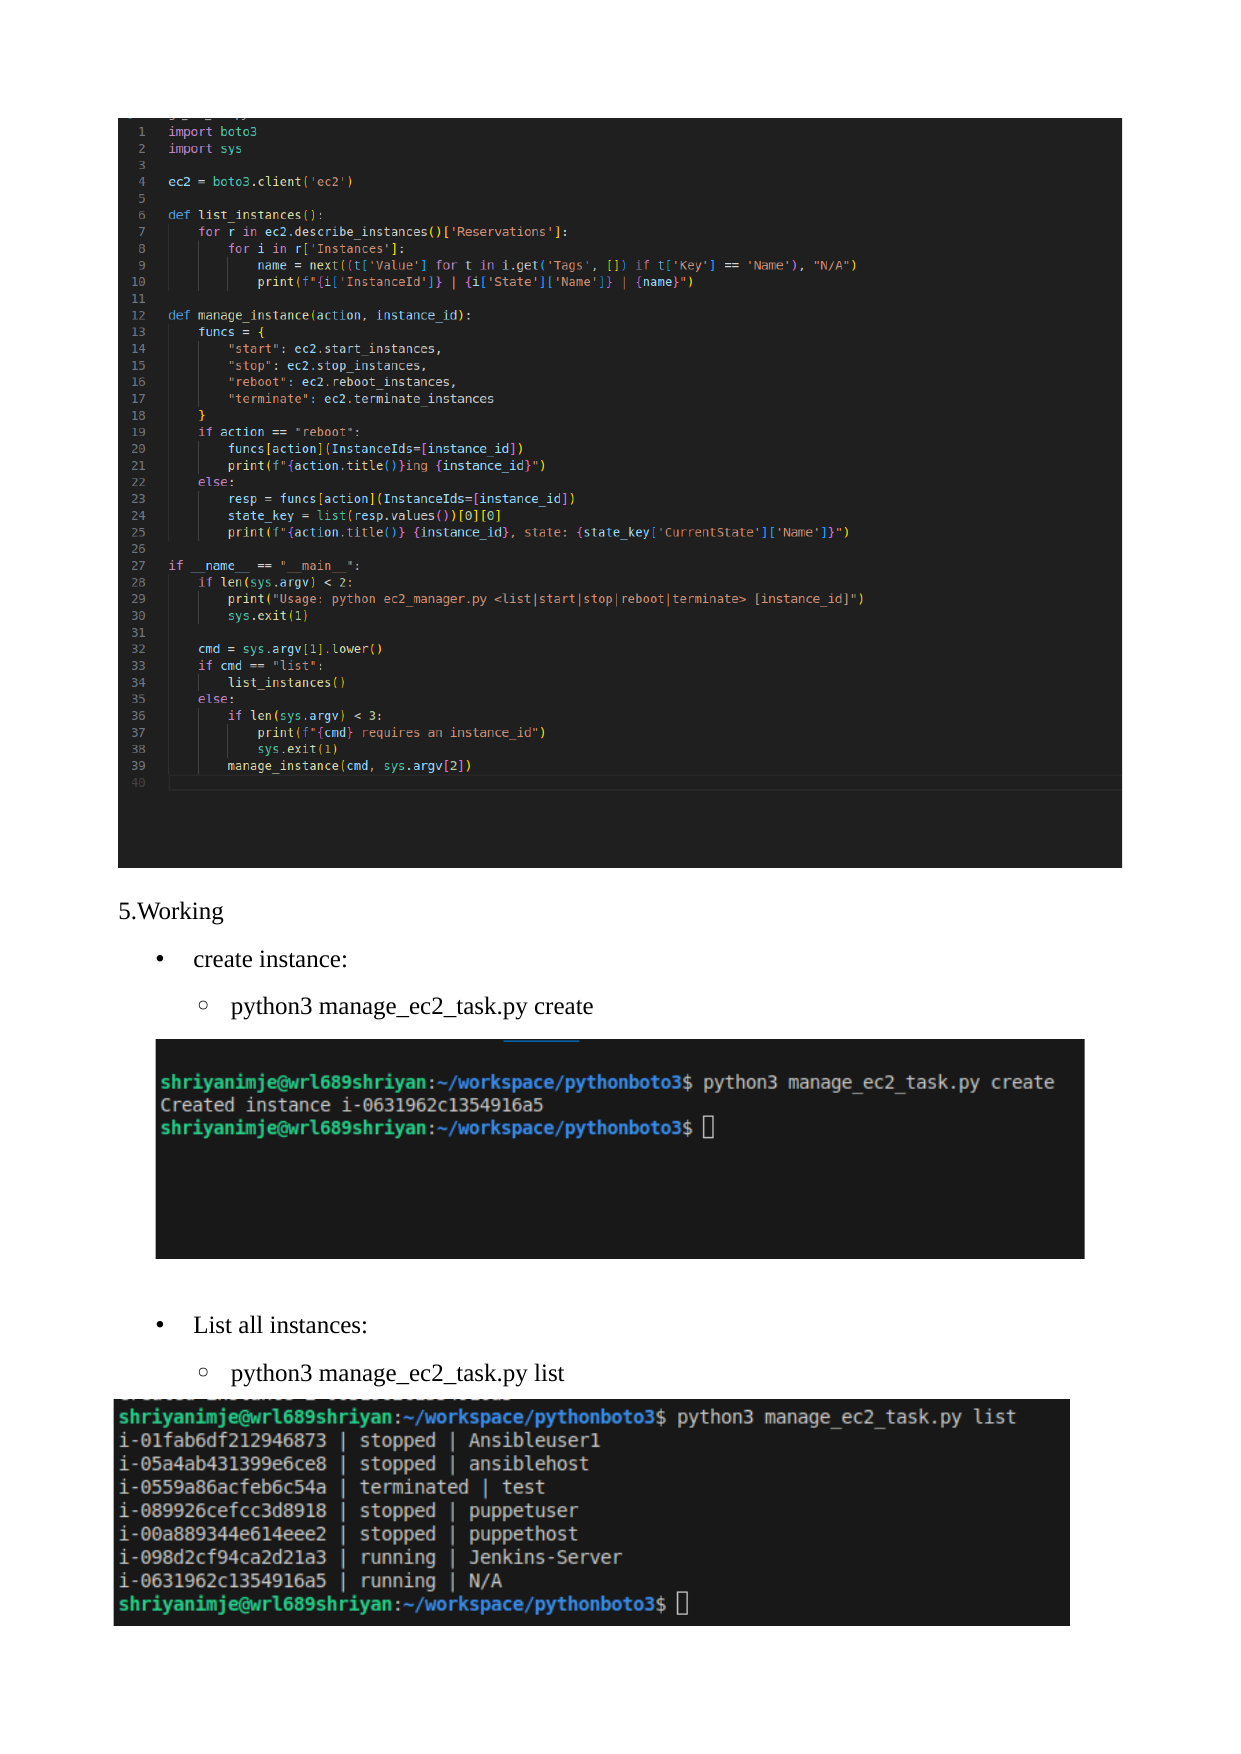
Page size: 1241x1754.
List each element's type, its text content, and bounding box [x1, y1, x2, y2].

text 5.Working [118, 896, 1122, 925]
list List all instances: [156, 1310, 1122, 1339]
list create instance: [156, 944, 1122, 973]
picture [155, 1039, 1085, 1259]
list python3 manage_ec2_task.py create [193, 991, 1122, 1020]
picture [113, 1399, 1070, 1626]
picture [118, 118, 1123, 868]
list python3 manage_ec2_task.py list [193, 1358, 1122, 1387]
